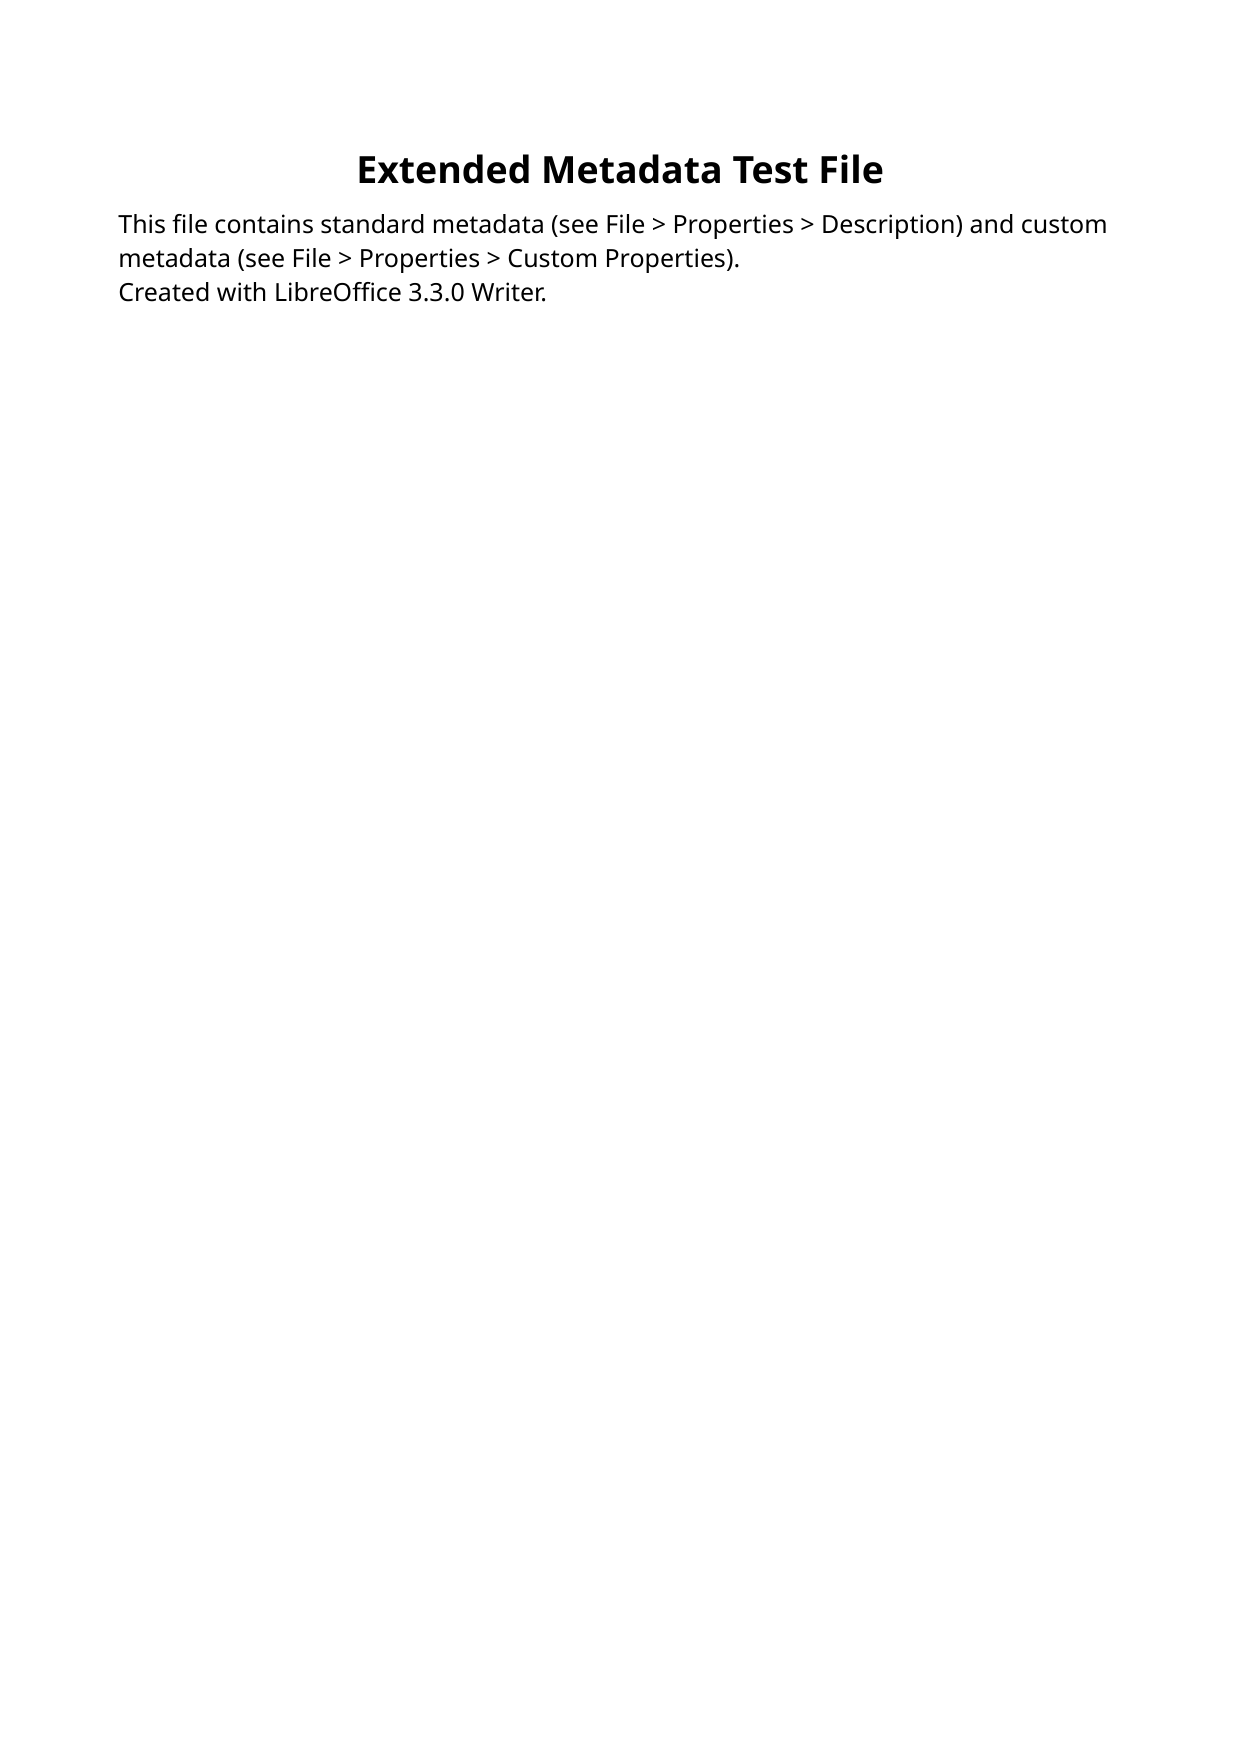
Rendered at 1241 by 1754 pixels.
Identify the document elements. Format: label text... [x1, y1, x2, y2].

text This file contains standard metadata (see File > Properties > Description) and custom metadata (see File > Properties > Custom Properties). [118, 207, 1122, 275]
title Extended Metadata Test File [118, 143, 1122, 194]
text Created with LibreOffice 3.3.0 Writer. [118, 275, 1122, 309]
